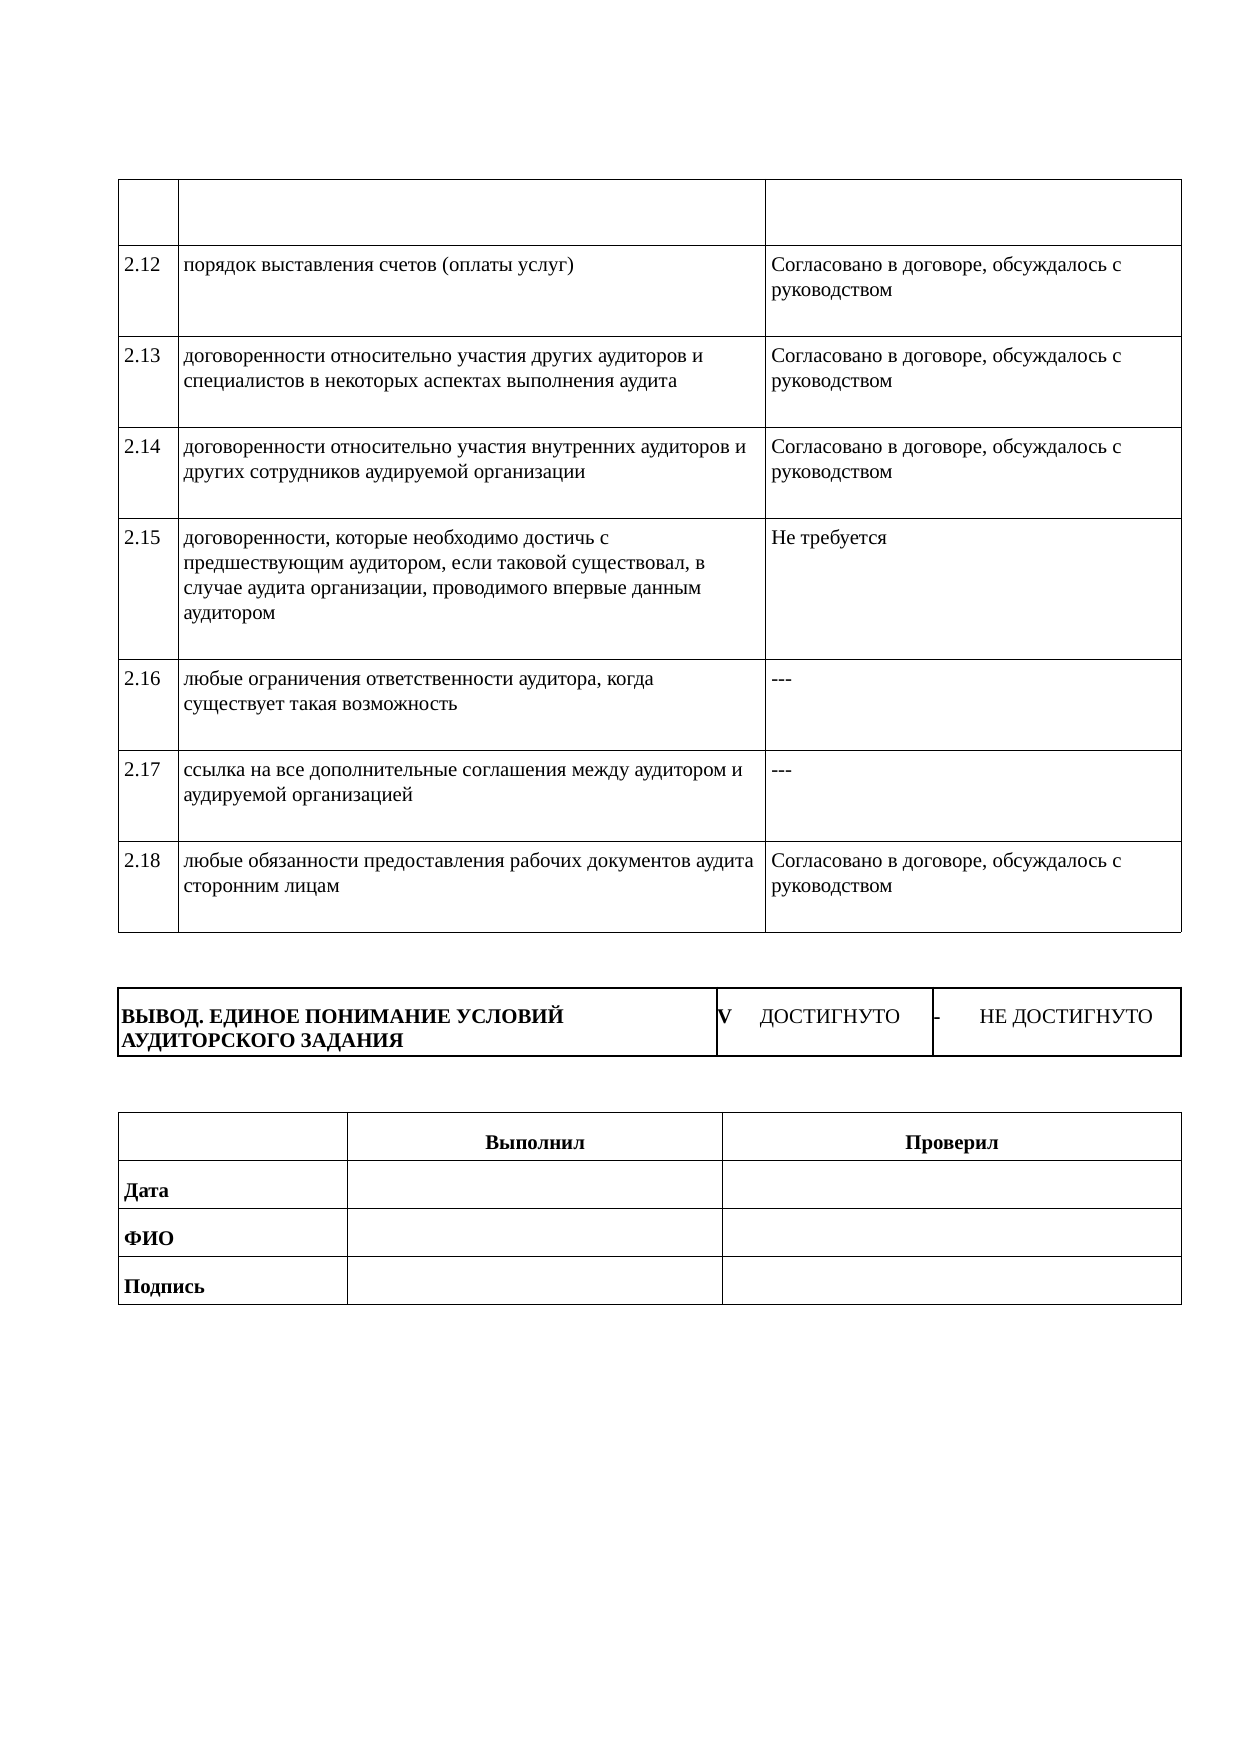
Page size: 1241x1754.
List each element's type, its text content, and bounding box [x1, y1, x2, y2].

table_cell [348, 1161, 722, 1208]
table_cell [119, 180, 178, 245]
table_cell договоренности относительно участия других аудиторов и специалистов в некоторых аспектах выполнения аудита [179, 337, 765, 427]
table_cell Дата [119, 1161, 347, 1208]
table_cell любые ограничения ответственности аудитора, когда существует такая возможность [179, 660, 765, 750]
table_header Проверил [723, 1113, 1181, 1160]
table_cell [348, 1209, 722, 1256]
table_cell Согласовано в договоре, обсуждалось с руководством [766, 428, 1181, 518]
table_header ДОСТИГНУТО [760, 989, 932, 1055]
table_header Выполнил [348, 1113, 722, 1160]
table_cell 2.15 [119, 519, 178, 659]
table_cell 2.13 [119, 337, 178, 427]
table_cell --- [766, 751, 1181, 841]
table_cell [723, 1209, 1181, 1256]
table_cell Согласовано в договоре, обсуждалось с руководством [766, 842, 1181, 932]
table_cell Не требуется [766, 519, 1181, 659]
table_cell 2.16 [119, 660, 178, 750]
table_cell [723, 1161, 1181, 1208]
table_cell [723, 1257, 1181, 1304]
table_cell [348, 1257, 722, 1304]
table_cell 2.12 [119, 246, 178, 336]
table_cell порядок выставления счетов (оплаты услуг) [179, 246, 765, 336]
table_header [119, 1113, 347, 1160]
table_cell ФИО [119, 1209, 347, 1256]
table_header НЕ ДОСТИГНУТО [979, 989, 1180, 1055]
table_cell --- [766, 180, 1181, 245]
table_cell любые обязанности предоставления рабочих документов аудита сторонним лицам [179, 842, 765, 932]
table_cell договоренности относительно участия внутренних аудиторов и других сотрудников аудируемой организации [179, 428, 765, 518]
table_header ВЫВОД. ЕДИНОЕ ПОНИМАНИЕ УСЛОВИЙ АУДИТОРСКОГО ЗАДАНИЯ [119, 989, 716, 1055]
table_cell 2.17 [119, 751, 178, 841]
table_cell 2.14 [119, 428, 178, 518]
table_cell Согласовано в договоре, обсуждалось с руководством [766, 337, 1181, 427]
table_cell Согласовано в договоре, обсуждалось с руководством [766, 246, 1181, 336]
table_cell ссылка на все дополнительные соглашения между аудитором и аудируемой организацией [179, 751, 765, 841]
table_header V [718, 989, 759, 1055]
table_cell 2.18 [119, 842, 178, 932]
table_cell Подпись [119, 1257, 347, 1304]
table_cell --- [766, 660, 1181, 750]
table_cell договоренности, которые необходимо достичь с предшествующим аудитором, если таковой существовал, в случае аудита организации, проводимого впервые данным аудитором [179, 519, 765, 659]
table_header - [934, 989, 979, 1055]
table_cell [179, 180, 765, 245]
